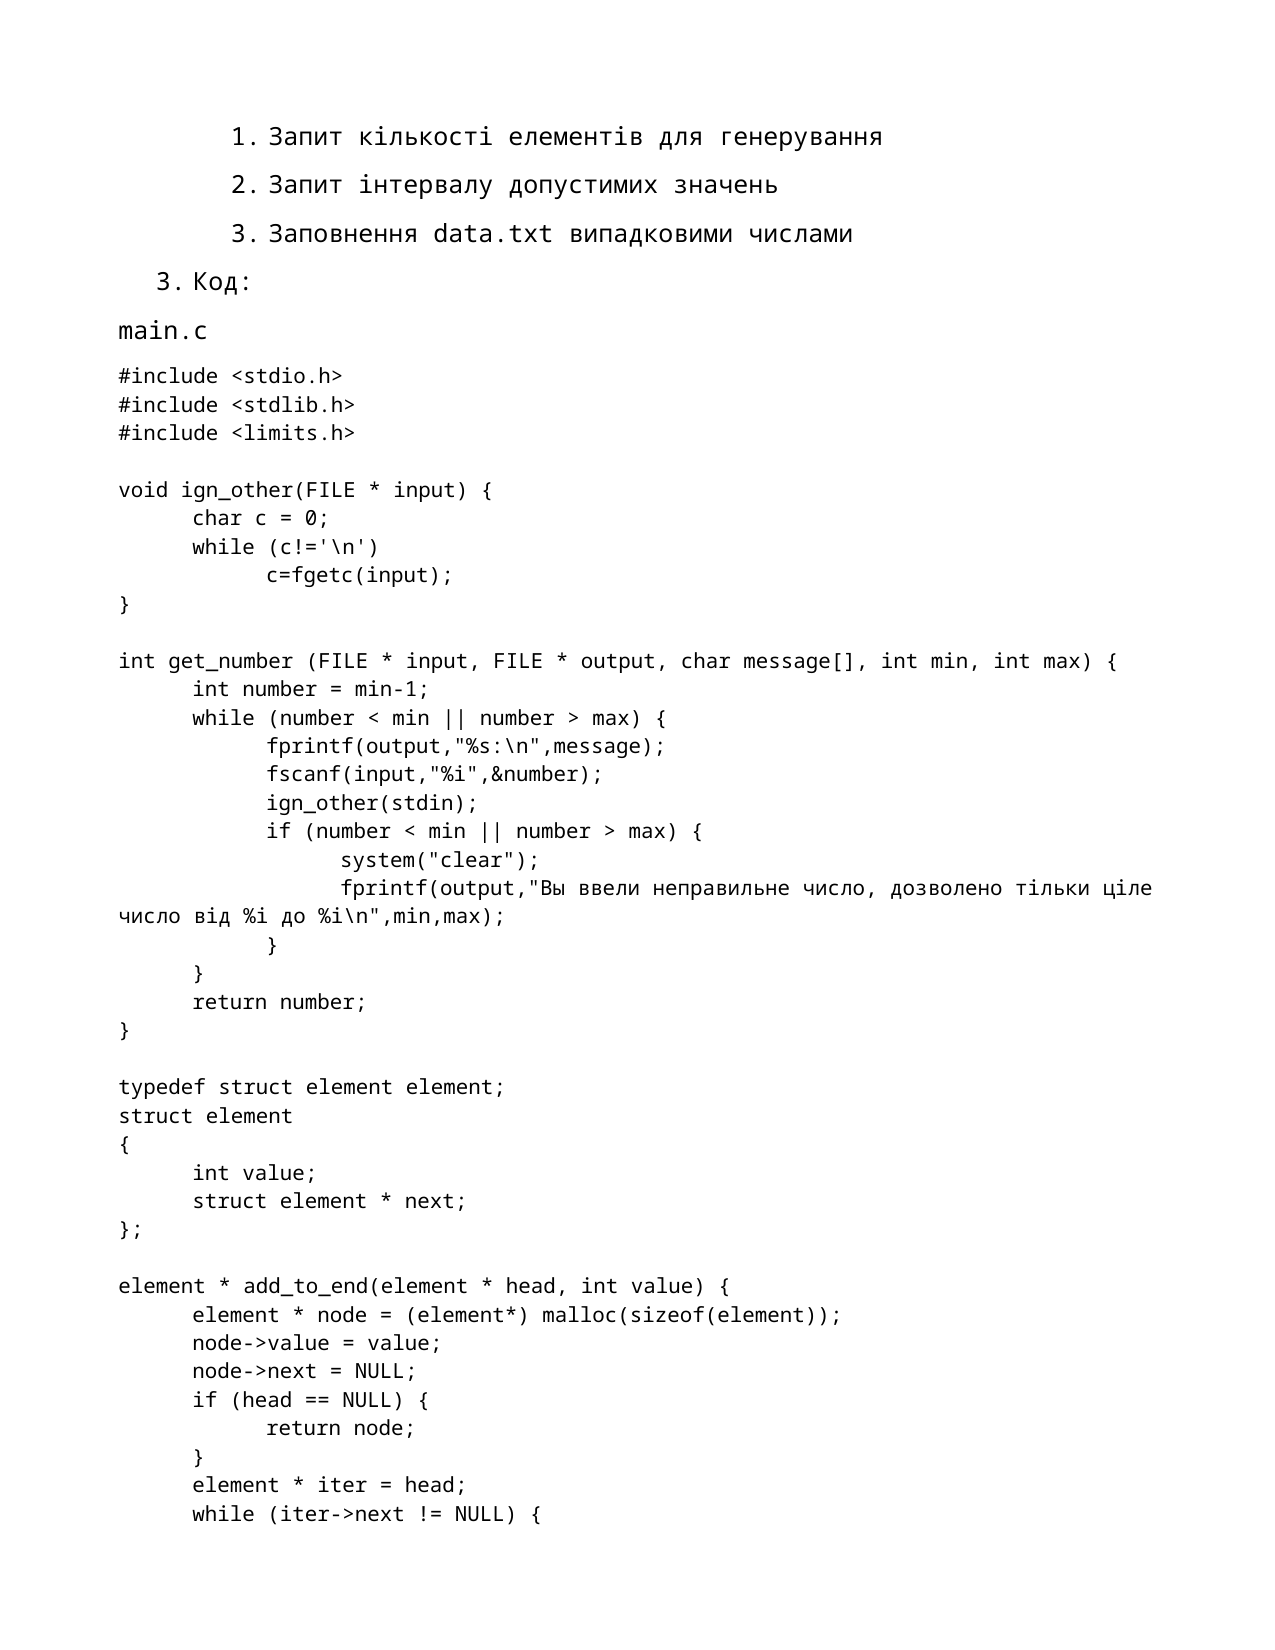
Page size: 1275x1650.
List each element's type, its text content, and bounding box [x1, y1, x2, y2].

text #include <stdio.h> [118, 361, 1157, 390]
text while (number < min || number > max) { [118, 703, 1157, 731]
list main.c [118, 313, 1157, 347]
text element * add_to_end(element * head, int value) { [118, 1271, 1157, 1300]
text typedef struct element element; [118, 1072, 1157, 1101]
text while (iter->next != NULL) { [118, 1499, 1157, 1527]
text #include <limits.h> [118, 418, 1157, 447]
list Заповнення data.txt випадковими числами [231, 215, 1157, 249]
text ign_other(stdin); [118, 788, 1157, 816]
text fprintf(output,"%s:\n",message); [118, 731, 1157, 759]
list Запит кількості елементів для генерування [231, 118, 1157, 152]
text if (head == NULL) { [118, 1385, 1157, 1413]
text } [118, 930, 1157, 958]
text while (c!='\n') [118, 532, 1157, 560]
text fprintf(output,"Вы ввели неправильне число, дозволено тільки ціле число від %i до %i\n",min,max); [118, 873, 1157, 930]
text void ign_other(FILE * input) { [118, 475, 1157, 503]
text node->value = value; [118, 1328, 1157, 1357]
text } [118, 958, 1157, 987]
text #include <stdlib.h> [118, 390, 1157, 418]
text return number; [118, 987, 1157, 1015]
list Код: [156, 264, 1157, 298]
text fscanf(input,"%i",&number); [118, 759, 1157, 788]
text } [118, 1015, 1157, 1044]
text char c = 0; [118, 503, 1157, 532]
list Запит інтервалу допустимих значень [231, 167, 1157, 201]
text int value; [118, 1158, 1157, 1186]
text struct element [118, 1101, 1157, 1129]
text int get_number (FILE * input, FILE * output, char message[], int min, int max) { [118, 646, 1157, 674]
text } [118, 1442, 1157, 1470]
text int number = min-1; [118, 674, 1157, 703]
text { [118, 1129, 1157, 1158]
text c=fgetc(input); [118, 560, 1157, 589]
text if (number < min || number > max) { [118, 816, 1157, 845]
text system("clear"); [118, 845, 1157, 873]
text }; [118, 1214, 1157, 1243]
text } [118, 589, 1157, 617]
text struct element * next; [118, 1186, 1157, 1214]
text element * node = (element*) malloc(sizeof(element)); [118, 1300, 1157, 1328]
text element * iter = head; [118, 1470, 1157, 1499]
text node->next = NULL; [118, 1357, 1157, 1385]
text return node; [118, 1413, 1157, 1442]
